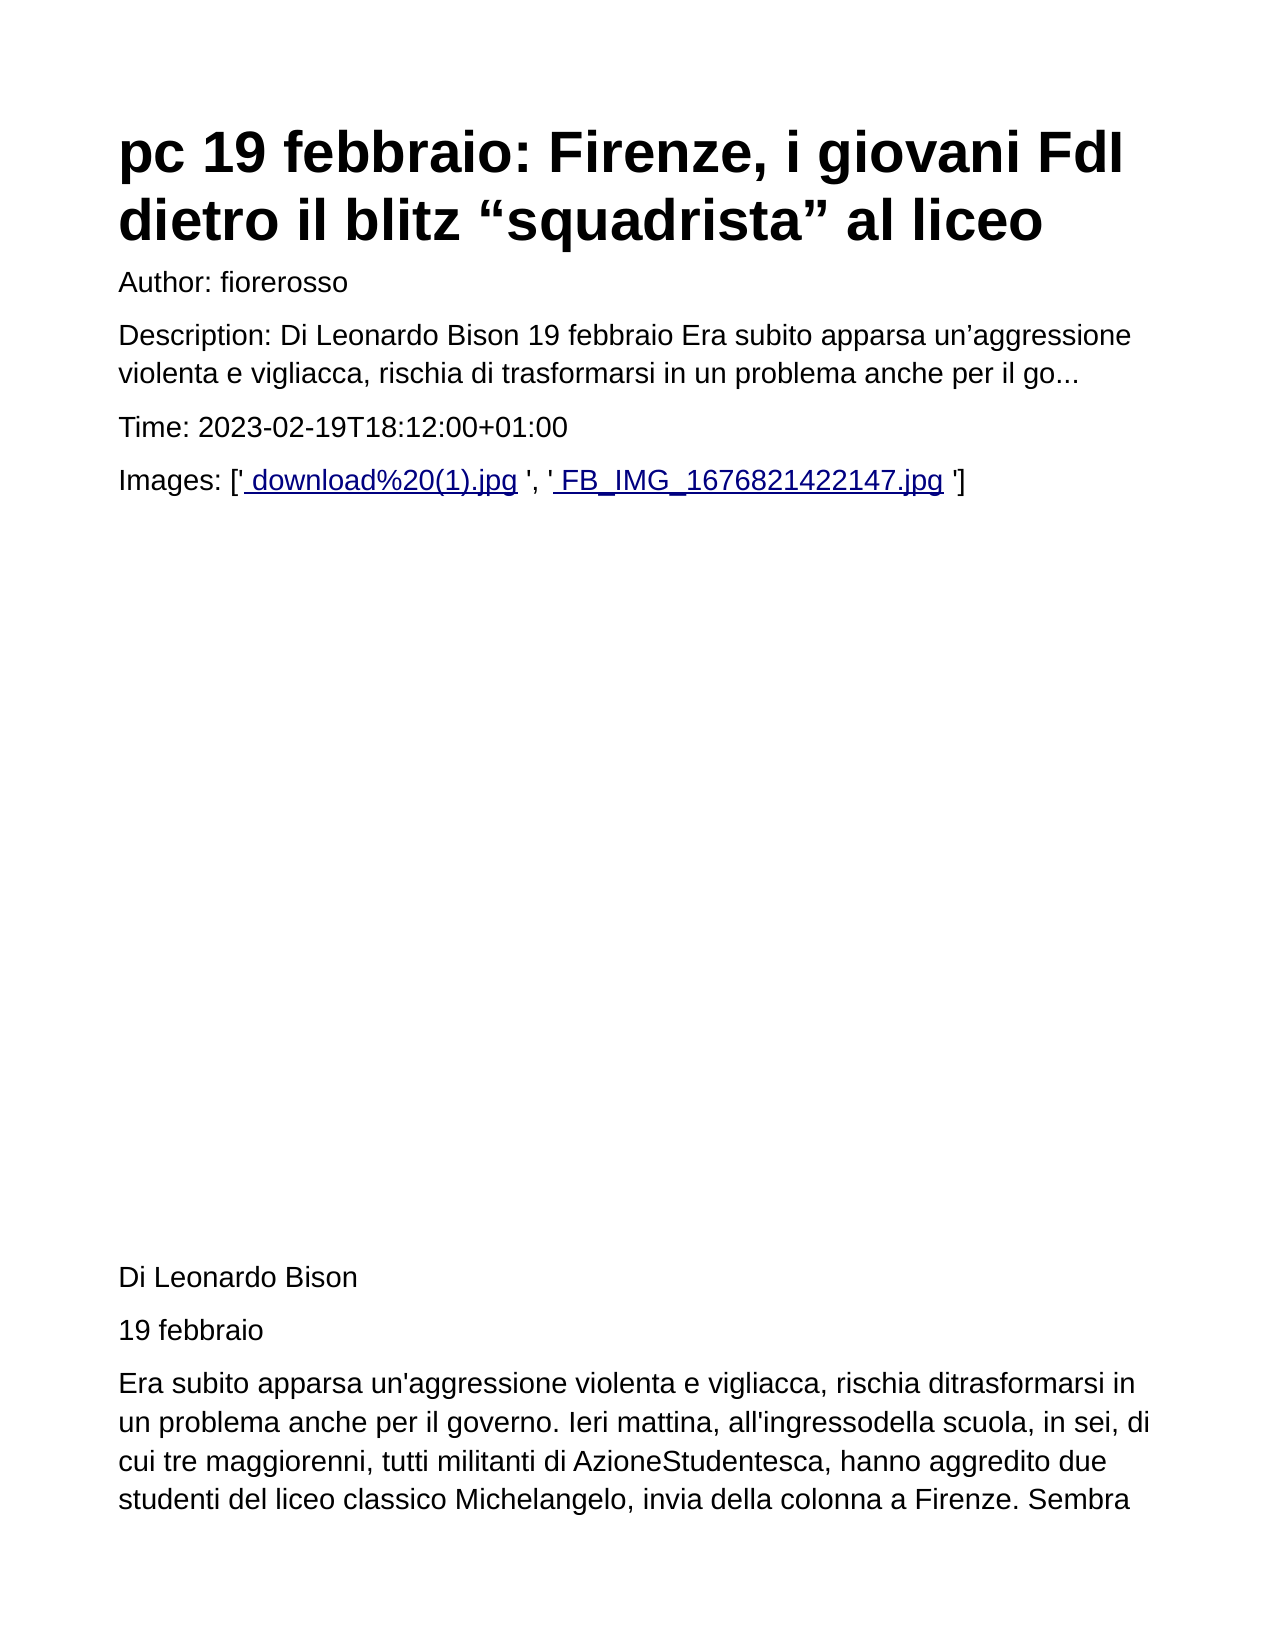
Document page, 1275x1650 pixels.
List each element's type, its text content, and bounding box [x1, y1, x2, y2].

text Description: Di Leonardo Bison 19 febbraio Era subito apparsa un’aggressione violenta e vigliacca, rischia di trasformarsi in un problema anche per il go... [118, 318, 1157, 390]
text Di Leonardo Bison [118, 1260, 1157, 1294]
text Time: 2023-02-19T18:12:00+01:00 [118, 409, 1157, 443]
text Author: fiorerosso [118, 265, 1157, 298]
text Era subito apparsa un'aggressione violenta e vigliacca, rischia ditrasformarsi in un problema anche per il governo. Ieri mattina, all'ingressodella scuola, in sei, di cui tre maggiorenni, tutti militanti di AzioneStudentesca, hanno aggredito due studenti del liceo classico Michelangelo, invia della colonna a Firenze. Sembra [118, 1366, 1157, 1516]
subtitle pc 19 febbraio: Firenze, i giovani FdI dietro il blitz “squadrista” al liceo [118, 118, 1157, 252]
text Images: [' download%20(1).jpg ', ' FB_IMG_1676821422147.jpg '] [118, 463, 1157, 496]
text 19 febbraio [118, 1313, 1157, 1347]
